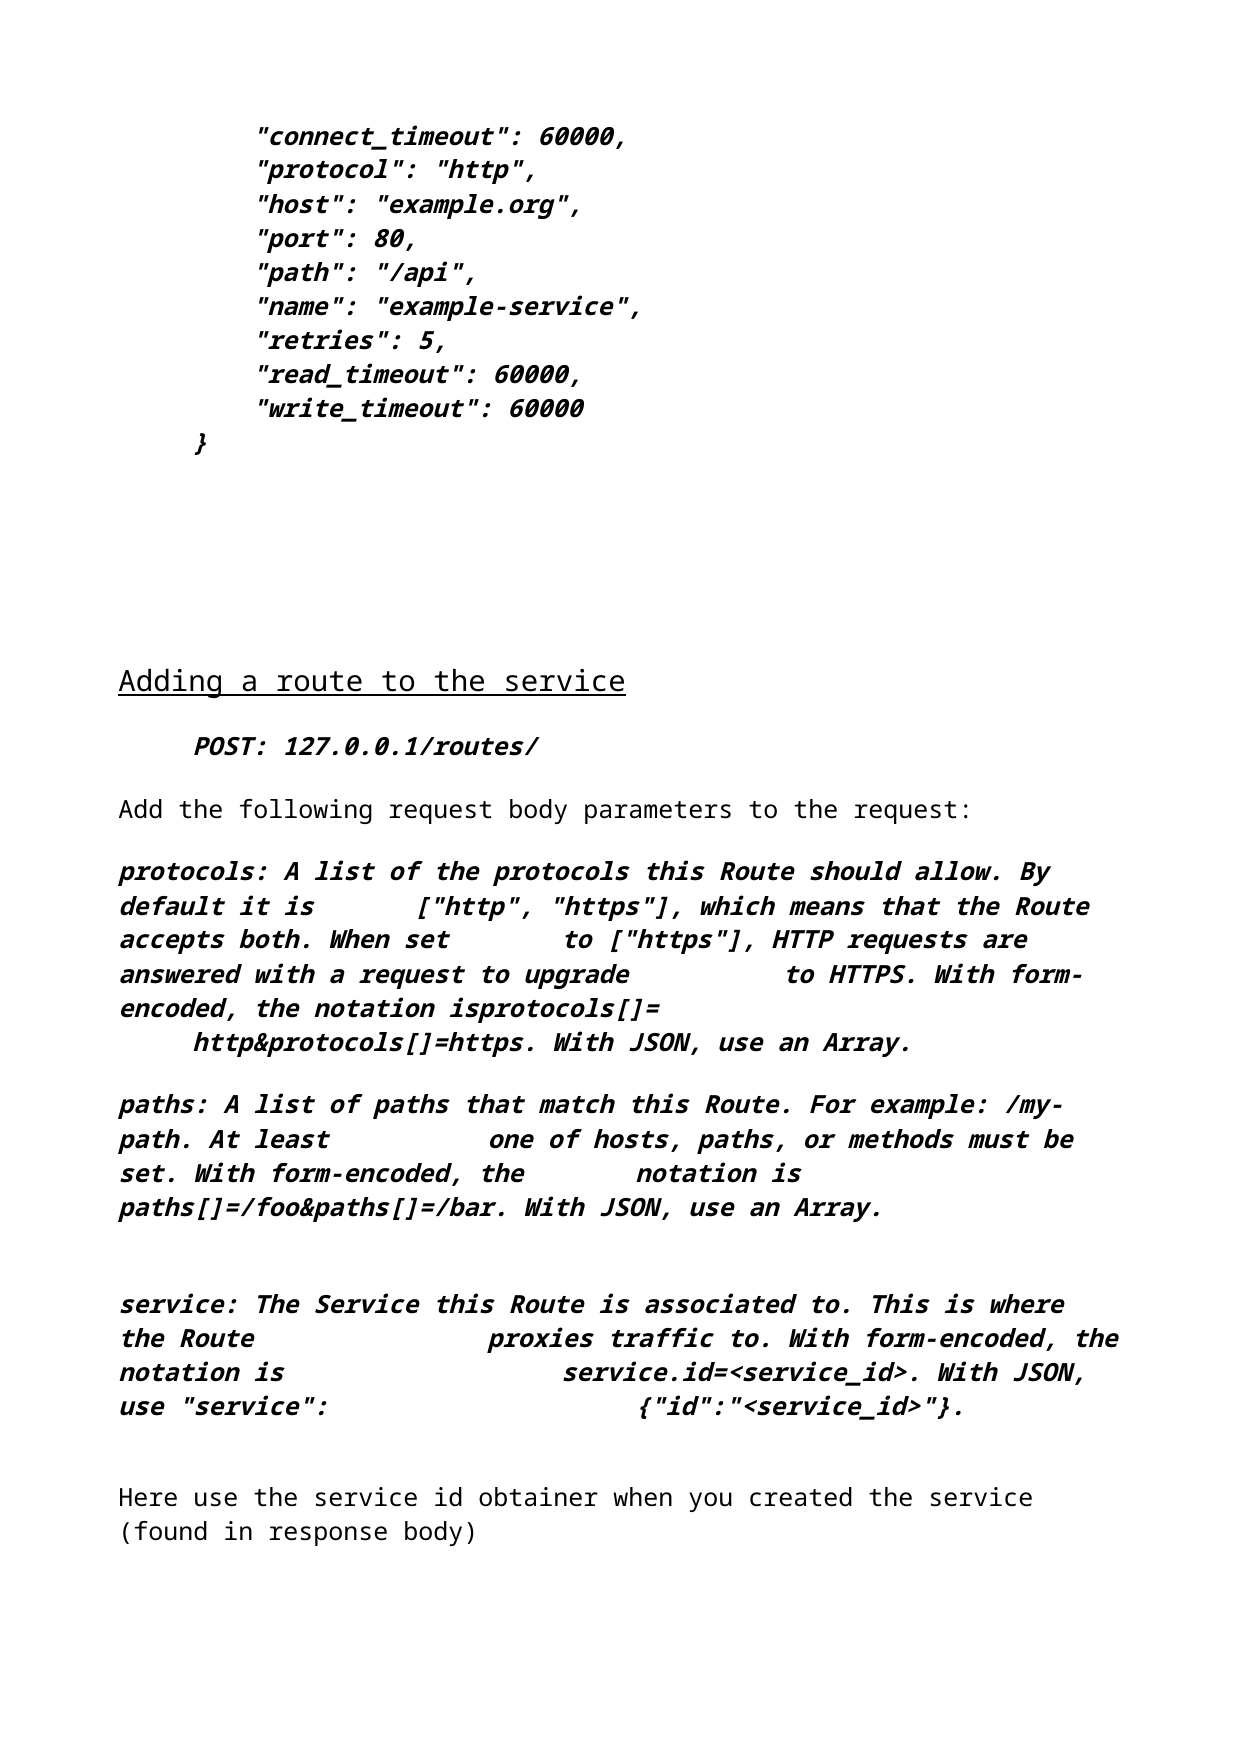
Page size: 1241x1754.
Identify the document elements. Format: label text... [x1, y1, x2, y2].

text protocols: A list of the protocols this Route should allow. By default it is ["http", "https"], which means that the Route accepts both. When set to ["https"], HTTP requests are answered with a request to upgrade to HTTPS. With form-encoded, the notation isprotocols[]= http&protocols[]=https. With JSON, use an Array. [118, 854, 1122, 1058]
text "protocol": "http", [118, 152, 1122, 186]
text "port": 80, [118, 220, 1122, 254]
text "connect_timeout": 60000, [118, 118, 1122, 152]
text paths: A list of paths that match this Route. For example: /my-path. At least one of hosts, paths, or methods must be set. With form-encoded, the notation is paths[]=/foo&paths[]=/bar. With JSON, use an Array. [118, 1087, 1122, 1223]
text Adding a route to the service [118, 660, 1122, 700]
text service: The Service this Route is associated to. This is where the Route proxies traffic to. With form-encoded, the notation is service.id=<service_id>. With JSON, use "service": {"id":"<service_id>"}. [118, 1286, 1122, 1422]
text Here use the service id obtainer when you created the service (found in response body) [118, 1480, 1122, 1548]
text "retries": 5, [118, 322, 1122, 357]
text "host": "example.org", [118, 186, 1122, 220]
text "read_timeout": 60000, [118, 357, 1122, 391]
text "name": "example-service", [118, 288, 1122, 322]
text "write_timeout": 60000 [118, 391, 1122, 425]
text Add the following request body parameters to the request: [118, 791, 1122, 825]
text "path": "/api", [118, 254, 1122, 288]
text POST: 127.0.0.1/routes/ [118, 728, 1122, 762]
text } [118, 425, 1122, 459]
